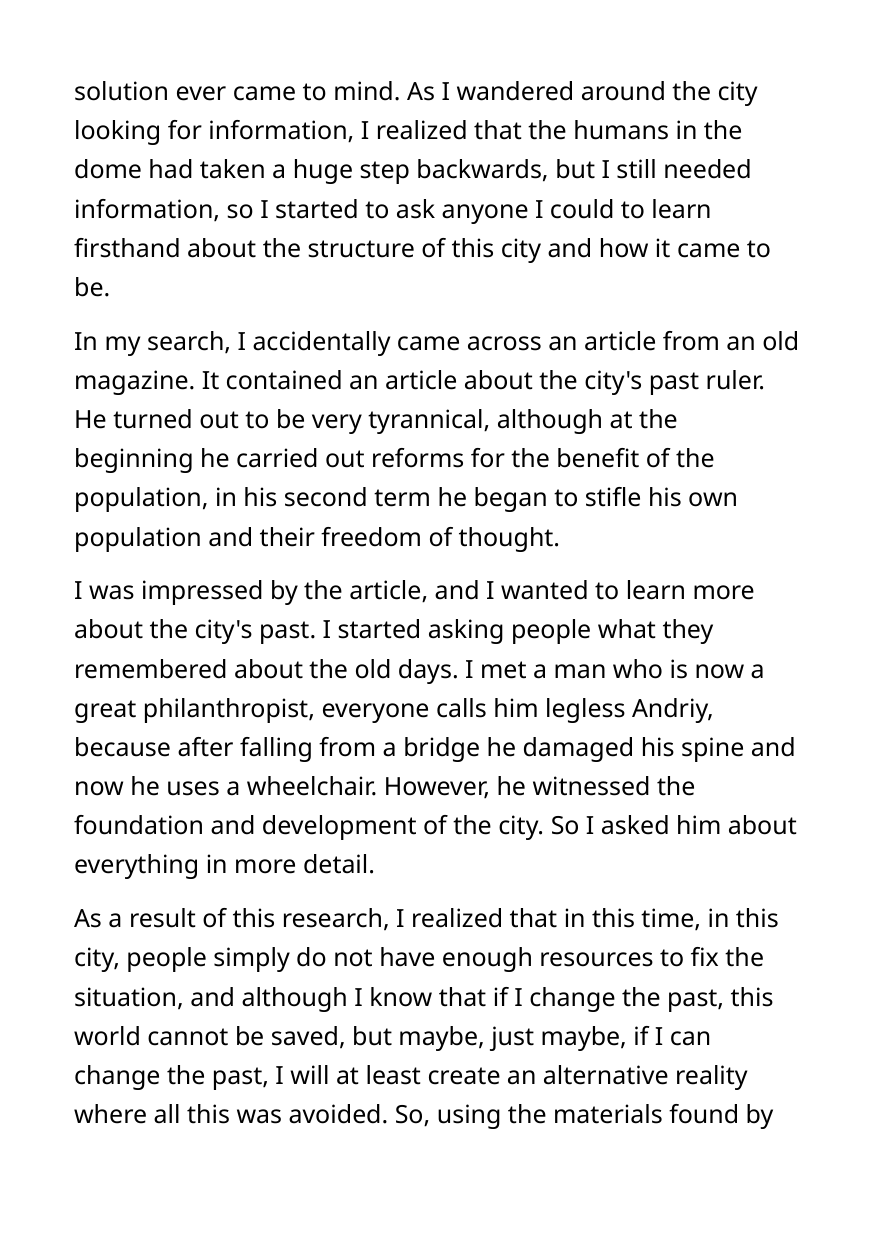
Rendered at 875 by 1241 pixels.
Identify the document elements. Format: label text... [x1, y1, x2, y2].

text I was impressed by the article, and I wanted to learn more about the city's past. I started asking people what they remembered about the old days. I met a man who is now a great philanthropist, everyone calls him legless Andriy, because after falling from a bridge he damaged his spine and now he uses a wheelchair. However, he witnessed the foundation and development of the city. So I asked him about everything in more detail. [74, 573, 800, 881]
text In my search, I accidentally came across an article from an old magazine. It contained an article about the city's past ruler. He turned out to be very tyrannical, although at the beginning he carried out reforms for the benefit of the population, in his second term he began to stifle his own population and their freedom of thought. [74, 323, 800, 553]
text As a result of this research, I realized that in this time, in this city, people simply do not have enough resources to fix the situation, and although I know that if I change the past, this world cannot be saved, but maybe, just maybe, if I can change the past, I will at least create an alternative reality where all this was avoided. So, using the materials found by [74, 901, 800, 1131]
text solution ever came to mind. As I wandered around the city looking for information, I realized that the humans in the dome had taken a huge step backwards, but I still needed information, so I started to ask anyone I could to learn firsthand about the structure of this city and how it came to be. [74, 74, 800, 304]
